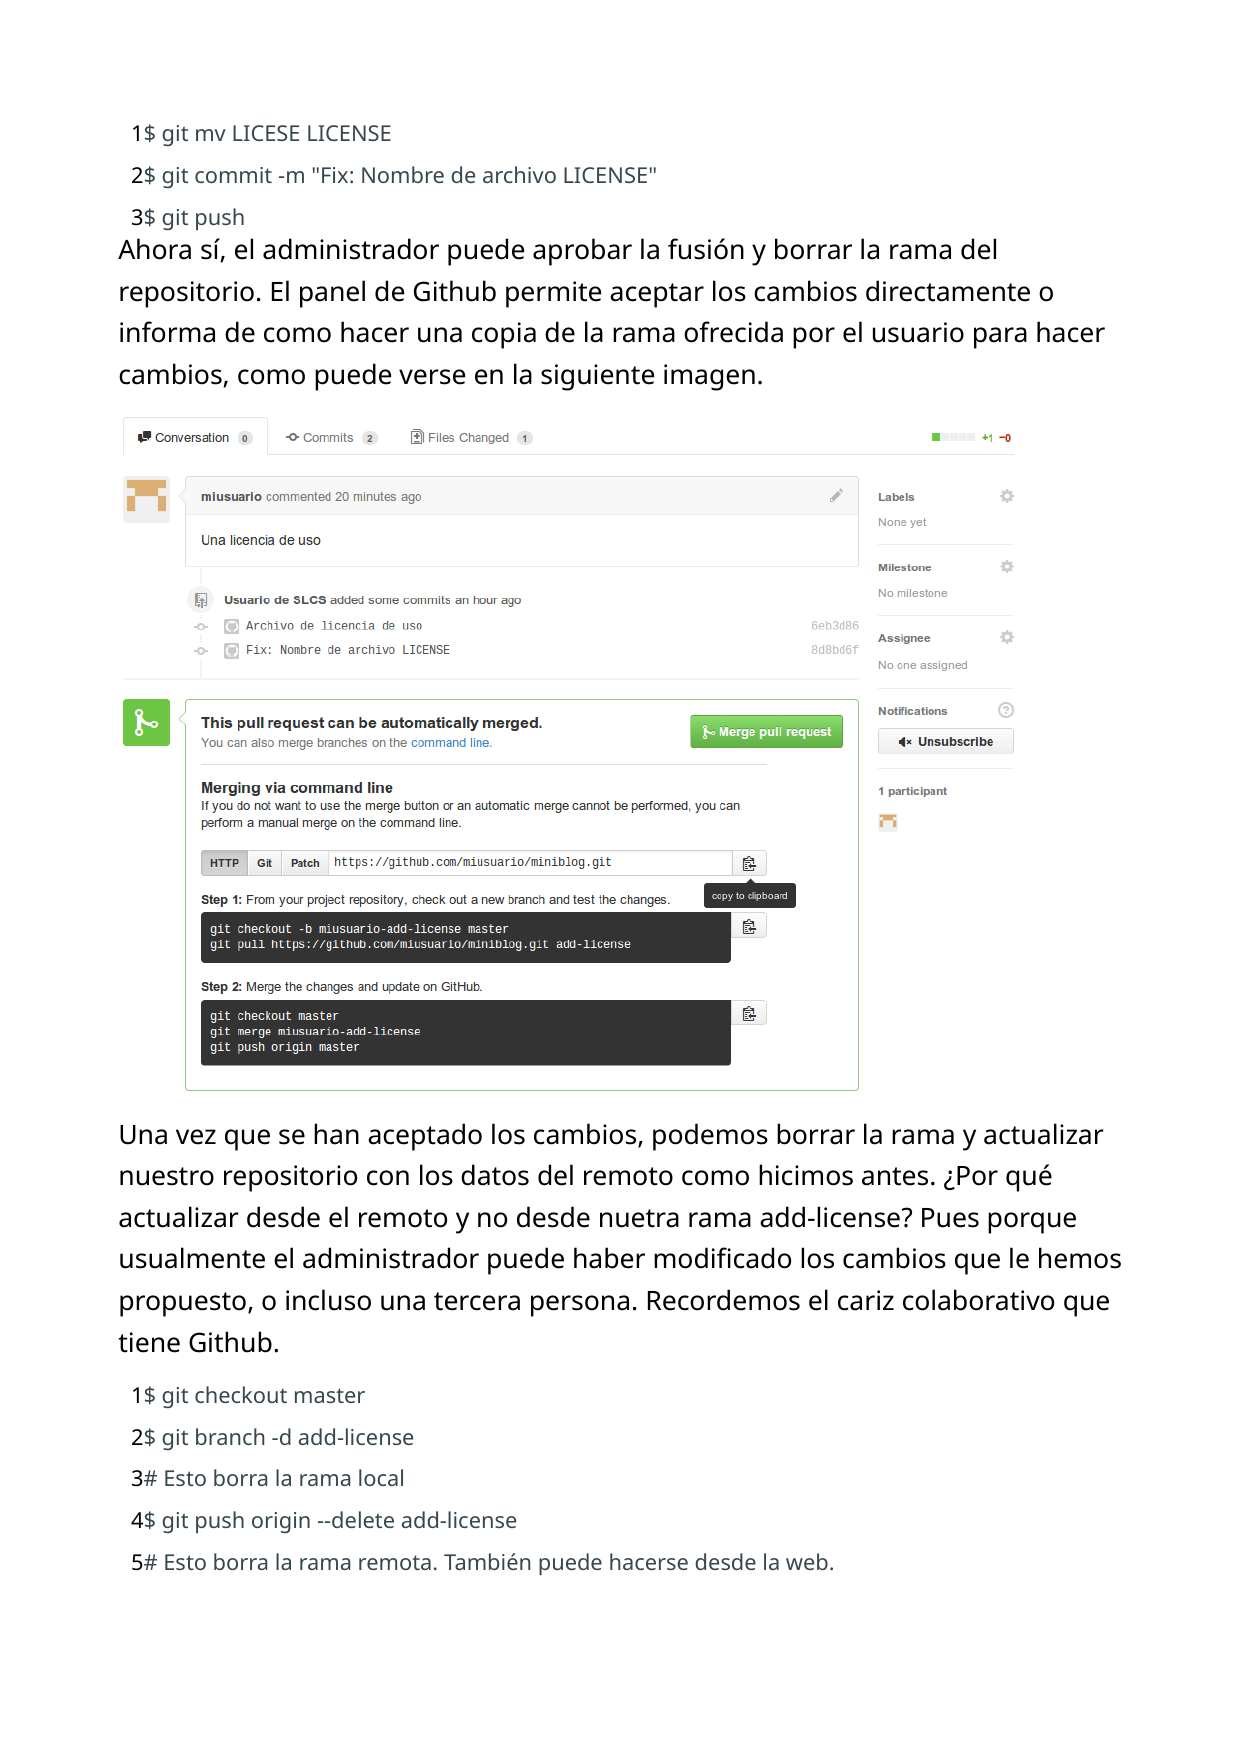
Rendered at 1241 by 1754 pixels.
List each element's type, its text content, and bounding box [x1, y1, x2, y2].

text Ahora sí, el administrador puede aprobar la fusión y borrar la rama del repositorio. El panel de Github permite aceptar los cambios directamente o informa de como hacer una copia de la rama ofrecida por el usuario para hacer cambios, como puede verse en la siguiente imagen. [118, 231, 1122, 392]
table_header $ git mv LICESE LICENSE $ git commit -m "Fix: Nombre de archivo LICENSE" $ git push [143, 118, 779, 231]
picture [118, 412, 1022, 1097]
table_header 1 2 3 [118, 118, 143, 231]
text Una vez que se han aceptado los cambios, podemos borrar la rama y actualizar nuestro repositorio con los datos del remoto como hicimos antes. ¿Por qué actualizar desde el remoto y no desde nuetra rama add-license? Pues porque usualmente el administrador puede haber modificado los cambios que le hemos propuesto, o incluso una tercera persona. Recordemos el cariz colaborativo que tiene Github. [118, 1116, 1122, 1360]
table_header $ git checkout master $ git branch -d add-license # Esto borra la rama local $ git push origin --delete add-license # Esto borra la rama remota. También puede hacerse desde la web. [143, 1380, 986, 1576]
table_header 1 2 3 4 5 [118, 1380, 143, 1576]
